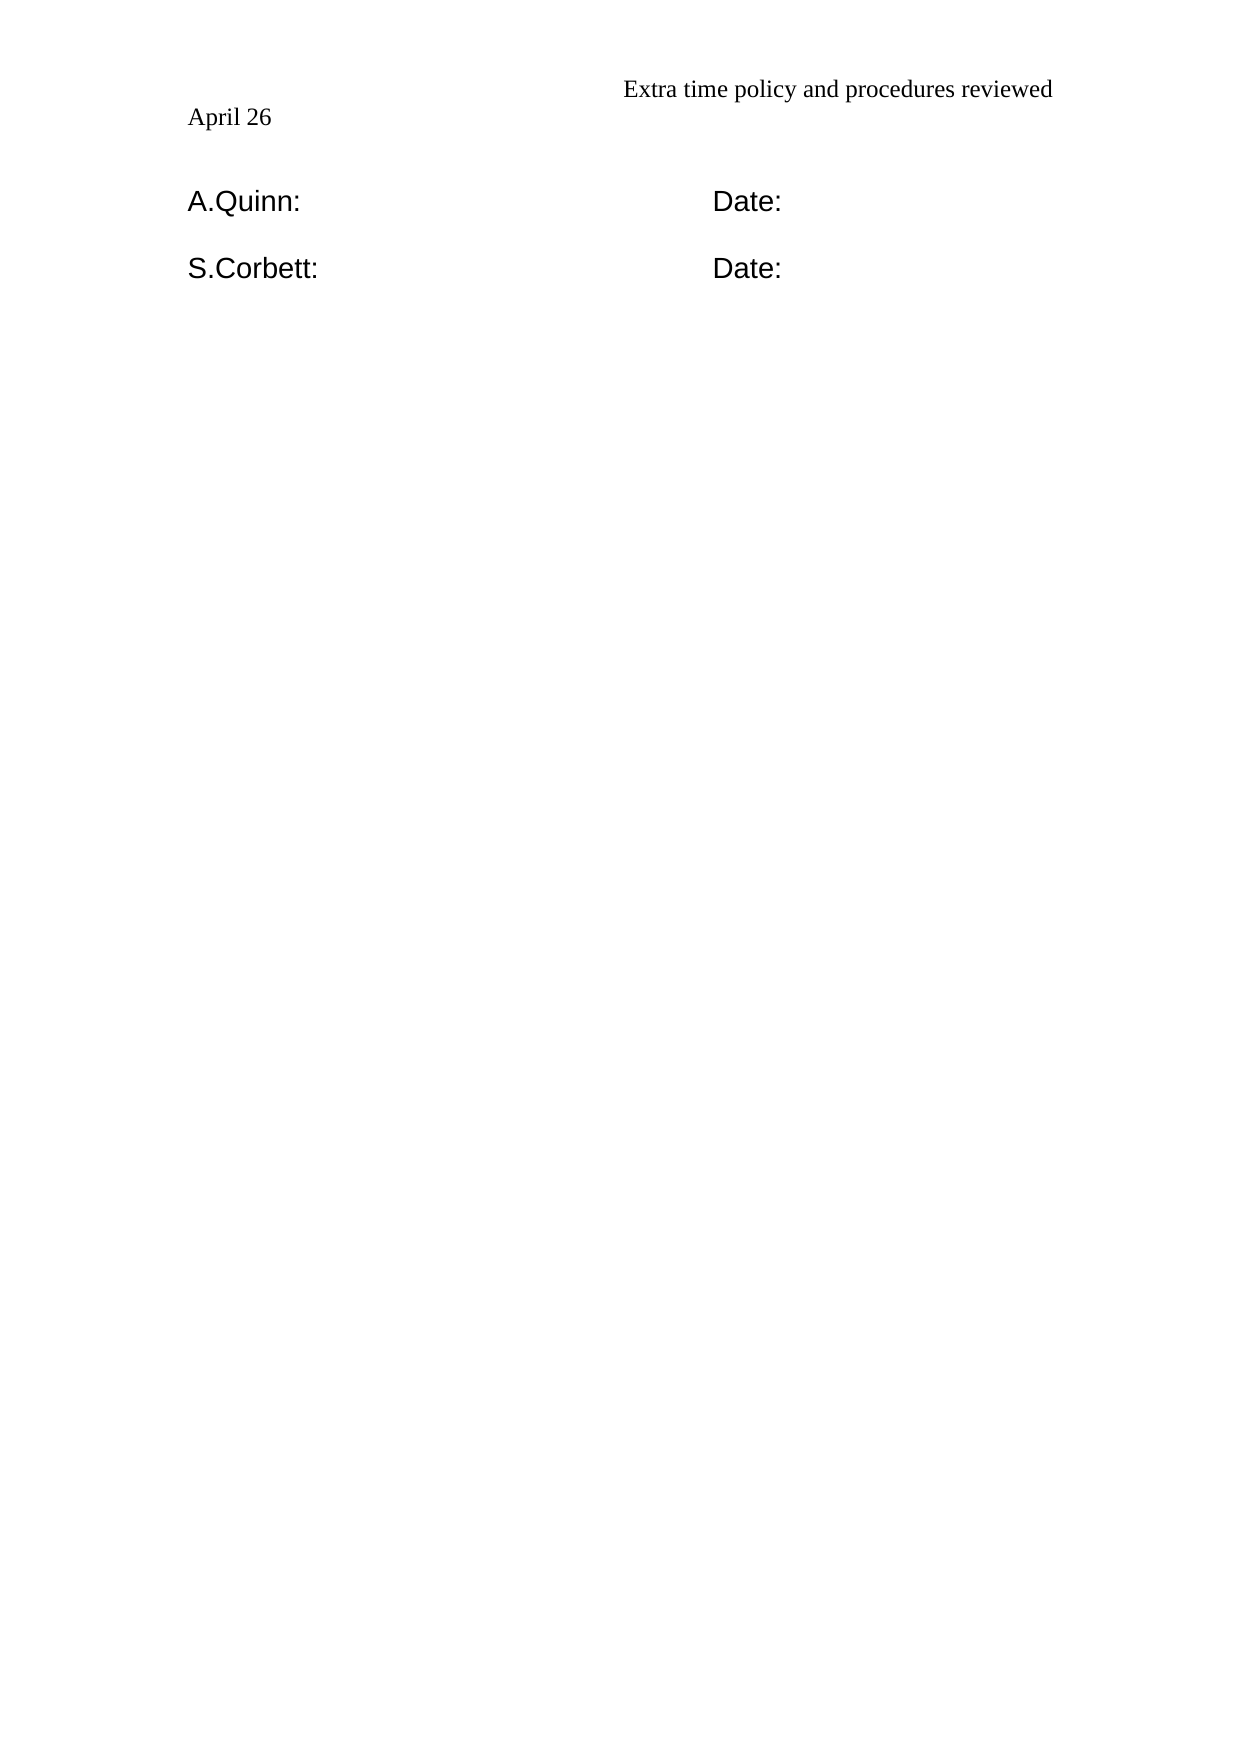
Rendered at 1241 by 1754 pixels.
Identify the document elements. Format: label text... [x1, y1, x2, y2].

text A.Quinn: Date: [187, 183, 1053, 217]
text S.Corbett: Date: [187, 251, 1053, 284]
